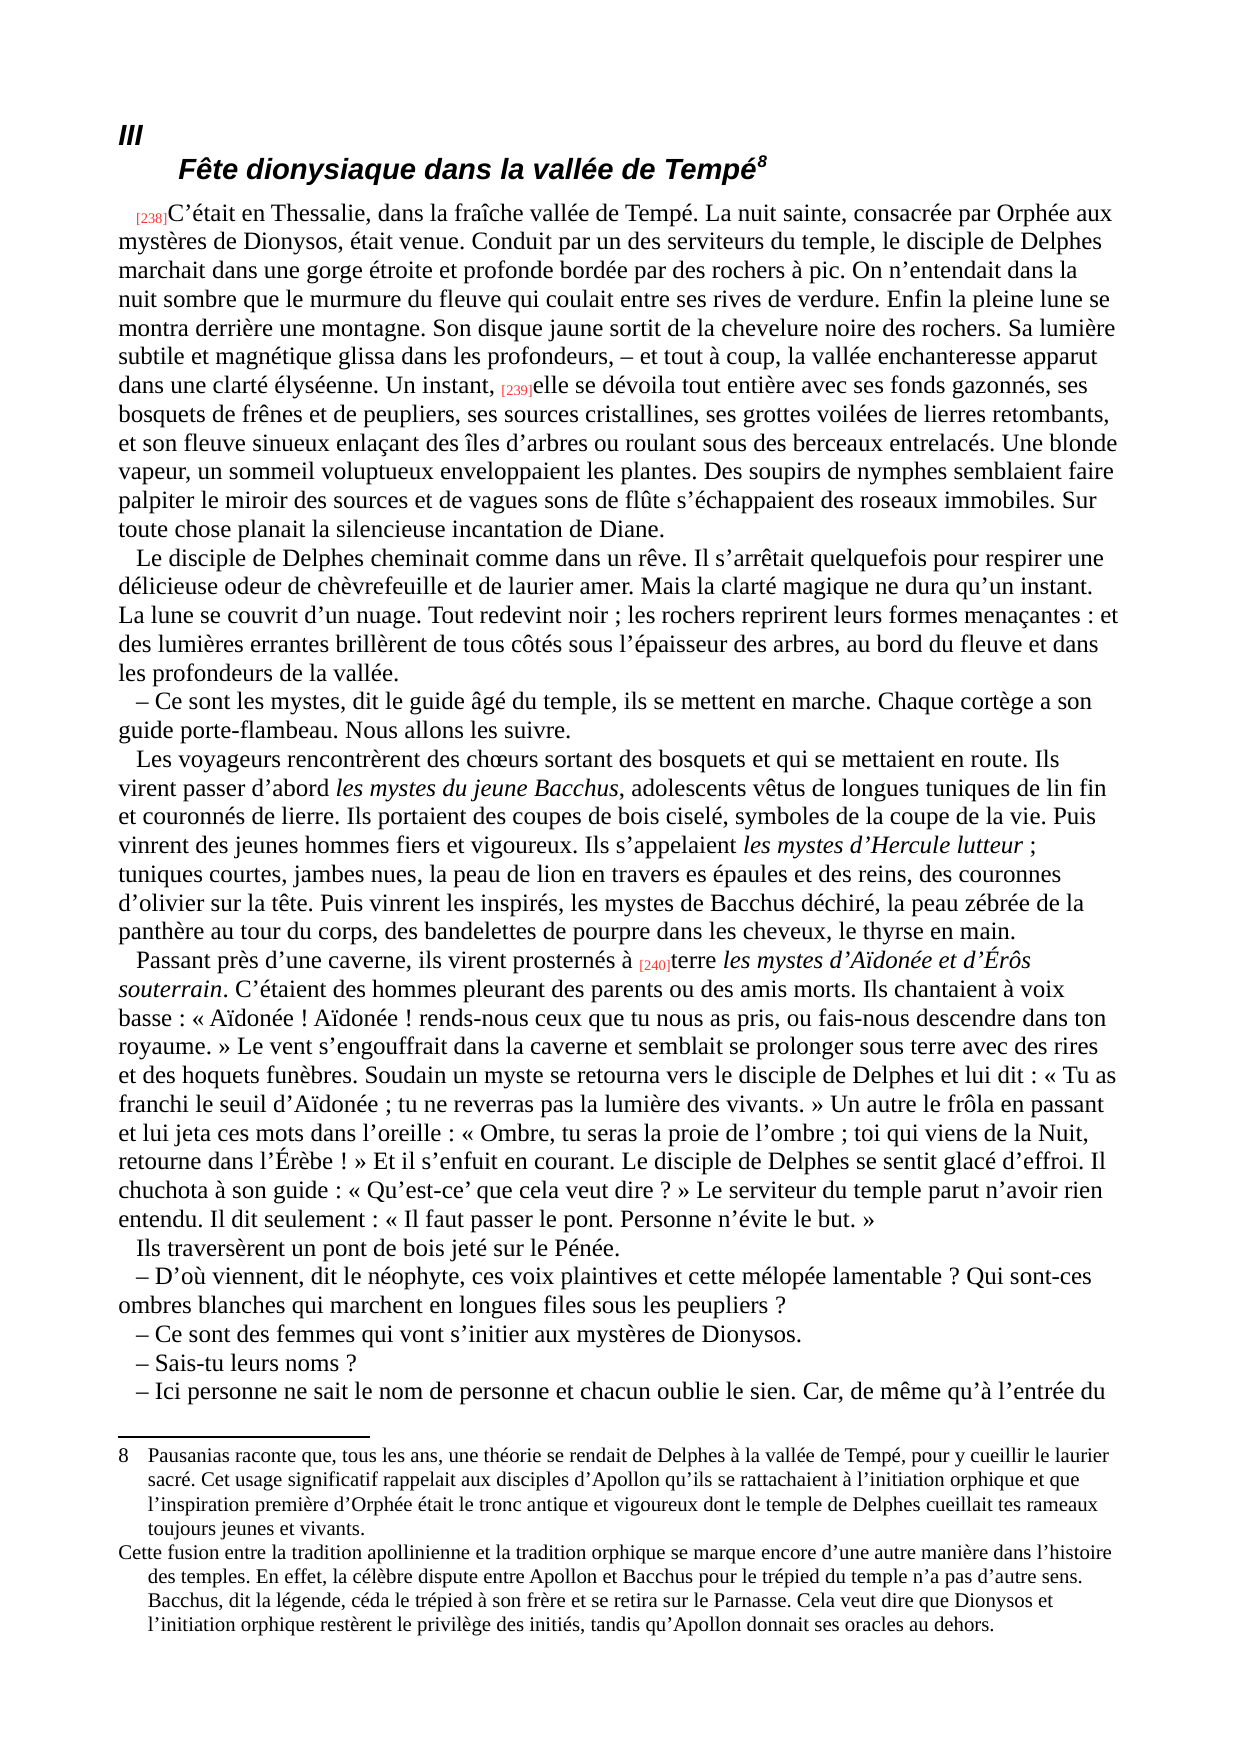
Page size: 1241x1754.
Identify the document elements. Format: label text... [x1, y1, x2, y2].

text – Ce sont des femmes qui vont s’initier aux mystères de Dionysos. [118, 1319, 1122, 1348]
text – Ce sont les mystes, dit le guide âgé du temple, ils se mettent en marche. Chaque cortège a son guide porte-flambeau. Nous allons les suivre. [118, 686, 1122, 744]
text Les voyageurs rencontrèrent des chœurs sortant des bosquets et qui se mettaient en route. Ils virent passer d’abord les mystes du jeune Bacchus, adolescents vêtus de longues tuniques de lin fin et couronnés de lierre. Ils portaient des coupes de bois ciselé, symboles de la coupe de la vie. Puis vinrent des jeunes hommes fiers et vigoureux. Ils s’appelaient les mystes d’Hercule lutteur ; tuniques courtes, jambes nues, la peau de lion en travers es épaules et des reins, des couronnes d’olivier sur la tête. Puis vinrent les inspirés, les mystes de Bacchus déchiré, la peau zébrée de la panthère au tour du corps, des bandelettes de pourpre dans les cheveux, le thyrse en main. [118, 744, 1122, 945]
text – Sais-tu leurs noms ? [118, 1348, 1122, 1376]
text Ils traversèrent un pont de bois jeté sur le Pénée. [118, 1233, 1122, 1261]
subtitle III Fête dionysiaque dans la vallée de Tempé [118, 118, 1122, 185]
text [238]C’était en Thessalie, dans la fraîche vallée de Tempé. La nuit sainte, consacrée par Orphée aux mystères de Dionysos, était venue. Conduit par un des serviteurs du temple, le disciple de Delphes marchait dans une gorge étroite et profonde bordée par des rochers à pic. On n’entendait dans la nuit sombre que le murmure du fleuve qui coulait entre ses rives de verdure. Enfin la pleine lune se montra derrière une montagne. Son disque jaune sortit de la chevelure noire des rochers. Sa lumière subtile et magnétique glissa dans les profondeurs, – et tout à coup, la vallée enchanteresse apparut dans une clarté élyséenne. Un instant, [239]elle se dévoila tout entière avec ses fonds gazonnés, ses bosquets de frênes et de peupliers, ses sources cristallines, ses grottes voilées de lierres retombants, et son fleuve sinueux enlaçant des îles d’arbres ou roulant sous des berceaux entrelacés. Une blonde vapeur, un sommeil voluptueux enveloppaient les plantes. Des soupirs de nymphes semblaient faire palpiter le miroir des sources et de vagues sons de flûte s’échappaient des roseaux immobiles. Sur toute chose planait la silencieuse incantation de Diane. [118, 198, 1122, 543]
text Le disciple de Delphes cheminait comme dans un rêve. Il s’arrêtait quelquefois pour respirer une délicieuse odeur de chèvrefeuille et de laurier amer. Mais la clarté magique ne dura qu’un instant. La lune se couvrit d’un nuage. Tout redevint noir ; les rochers reprirent leurs formes menaçantes : et des lumières errantes brillèrent de tous côtés sous l’épaisseur des arbres, au bord du fleuve et dans les profondeurs de la vallée. [118, 543, 1122, 686]
text Cette fusion entre la tradition apollinienne et la tradition orphique se marque encore d’une autre manière dans l’histoire des temples. En effet, la célèbre dispute entre Apollon et Bacchus pour le trépied du temple n’a pas d’autre sens. Bacchus, dit la légende, céda le trépied à son frère et se retira sur le Parnasse. Cela veut dire que Dionysos et l’initiation orphique restèrent le privilège des initiés, tandis qu’Apollon donnait ses oracles au dehors. [118, 1539, 1122, 1636]
text – D’où viennent, dit le néophyte, ces voix plaintives et cette mélopée lamentable ? Qui sont-ces ombres blanches qui marchent en longues files sous les peupliers ? [118, 1261, 1122, 1319]
text Passant près d’une caverne, ils virent prosternés à [240]terre les mystes d’Aïdonée et d’Érôs souterrain. C’étaient des hommes pleurant des parents ou des amis morts. Ils chantaient à voix basse : « Aïdonée ! Aïdonée ! rends-nous ceux que tu nous as pris, ou fais-nous descendre dans ton royaume. » Le vent s’engouffrait dans la caverne et semblait se prolonger sous terre avec des rires et des hoquets funèbres. Soudain un myste se retourna vers le disciple de Delphes et lui dit : « Tu as franchi le seuil d’Aïdonée ; tu ne reverras pas la lumière des vivants. » Un autre le frôla en passant et lui jeta ces mots dans l’oreille : « Ombre, tu seras la proie de l’ombre ; toi qui viens de la Nuit, retourne dans l’Érèbe ! » Et il s’enfuit en courant. Le disciple de Delphes se sentit glacé d’effroi. Il chuchota à son guide : « Qu’est-ce’ que cela veut dire ? » Le serviteur du temple parut n’avoir rien entendu. Il dit seulement : « Il faut passer le pont. Personne n’évite le but. » [118, 945, 1122, 1233]
text Pausanias raconte que, tous les ans, une théorie se rendait de Delphes à la vallée de Tempé, pour y cueillir le laurier sacré. Cet usage significatif rappelait aux disciples d’Apollon qu’ils se rattachaient à l’initiation orphique et que l’inspiration première d’Orphée était le tronc antique et vigoureux dont le temple de Delphes cueillait tes rameaux toujours jeunes et vivants. [118, 1443, 1122, 1539]
text – Ici personne ne sait le nom de personne et chacun oublie le sien. Car, de même qu’à l’entrée du [118, 1376, 1122, 1405]
